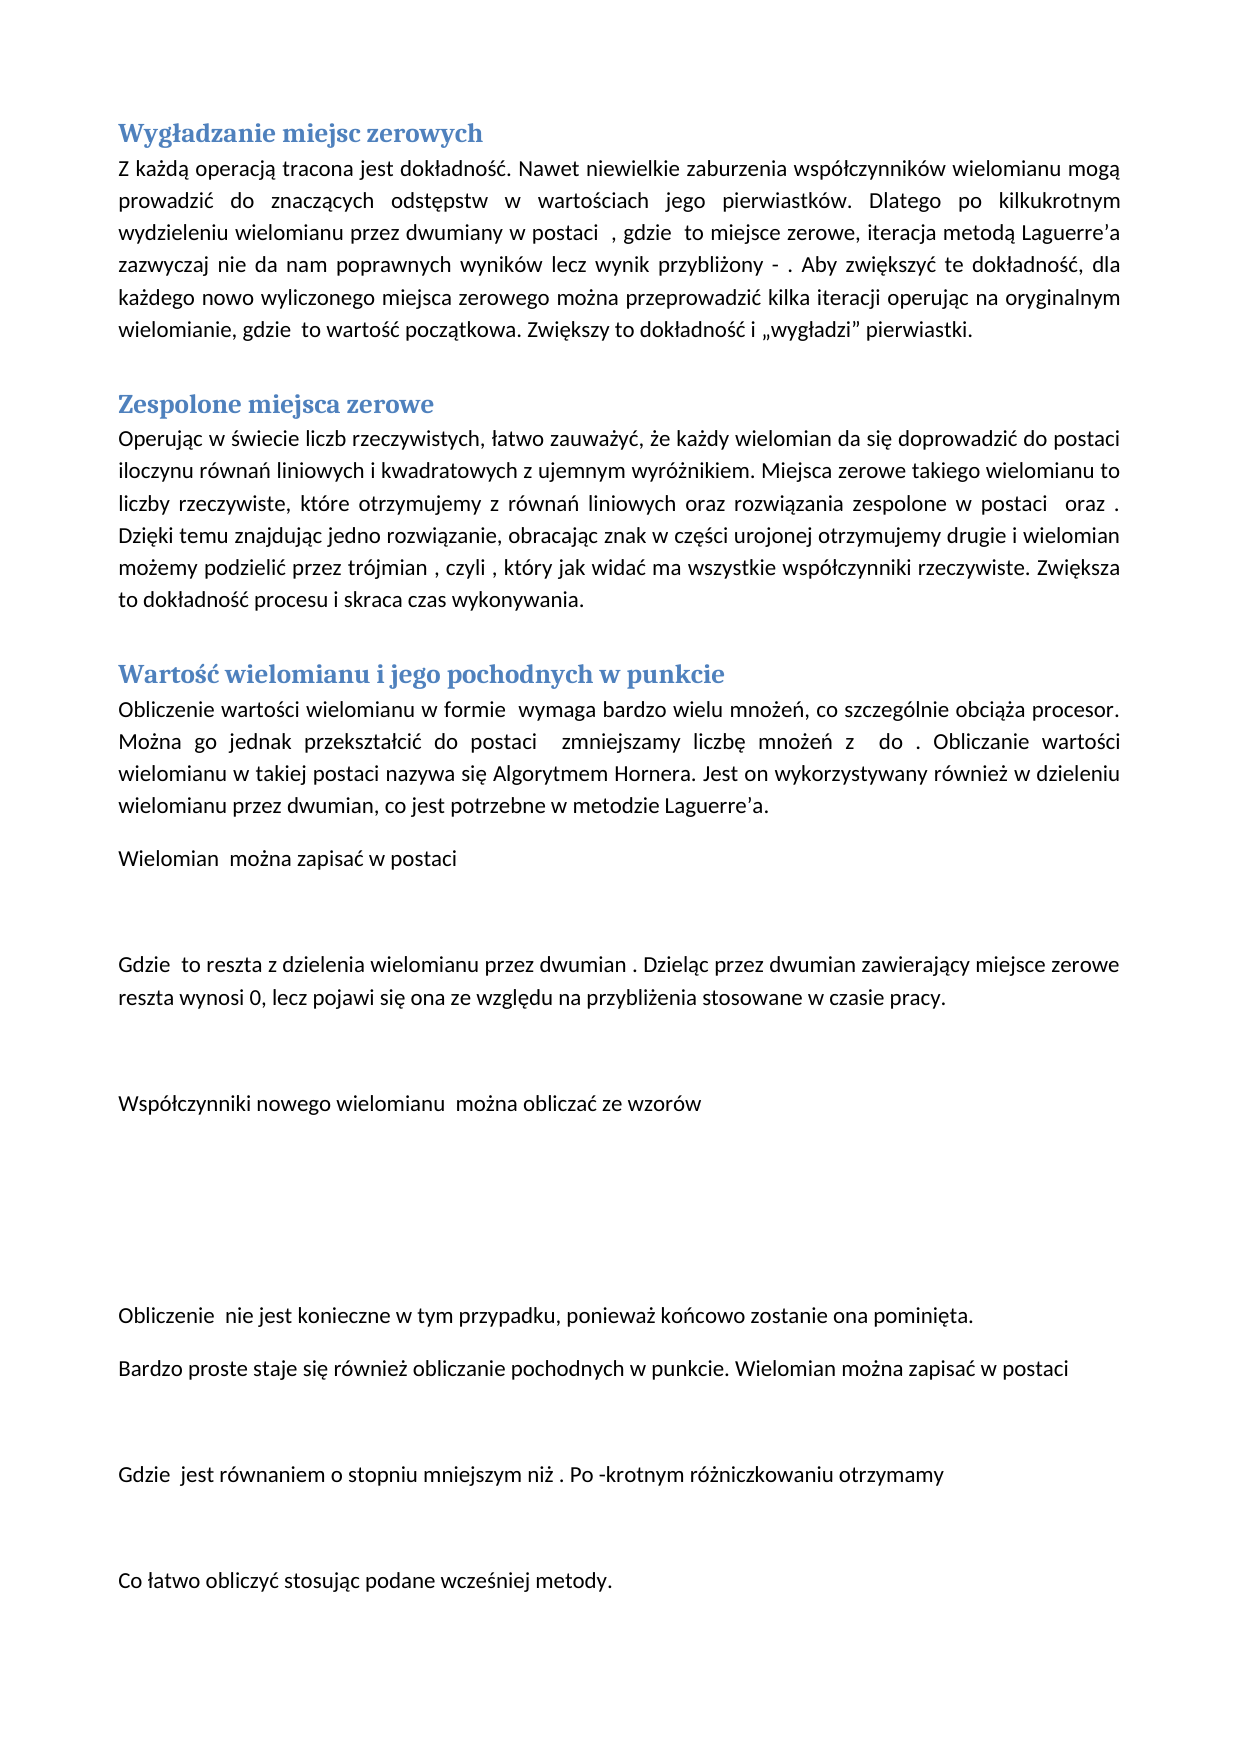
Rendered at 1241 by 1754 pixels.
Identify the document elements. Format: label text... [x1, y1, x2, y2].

text Operując w świecie liczb rzeczywistych, łatwo zauważyć, że każdy wielomian da się doprowadzić do postaci iloczynu równań liniowych i kwadratowych z ujemnym wyróżnikiem. Miejsca zerowe takiego wielomianu to liczby rzeczywiste, które otrzymujemy z równań liniowych oraz rozwiązania zespolone w postaci oraz . Dzięki temu znajdując jedno rozwiązanie, obracając znak w części urojonej otrzymujemy drugie i wielomian możemy podzielić przez trójmian , czyli , który jak widać ma wszystkie współczynniki rzeczywiste. Zwiększa to dokładność procesu i skraca czas wykonywania. [118, 424, 1122, 613]
text Obliczenie wartości wielomianu w formie wymaga bardzo wielu mnożeń, co szczególnie obciąża procesor. Można go jednak przekształcić do postaci zmniejszamy liczbę mnożeń z do . Obliczanie wartości wielomianu w takiej postaci nazywa się Algorytmem Hornera. Jest on wykorzystywany również w dzieleniu wielomianu przez dwumian, co jest potrzebne w metodzie Laguerre’a. [118, 695, 1122, 819]
text Gdzie to reszta z dzielenia wielomianu przez dwumian . Dzieląc przez dwumian zawierający miejsce zerowe reszta wynosi 0, lecz pojawi się ona ze względu na przybliżenia stosowane w czasie pracy. [118, 951, 1122, 1011]
text Wygładzanie miejsc zerowych [118, 118, 1122, 149]
text Wielomian można zapisać w postaci [118, 844, 1122, 872]
text Współczynniki nowego wielomianu można obliczać ze wzorów [118, 1089, 1122, 1117]
text Zespolone miejsca zerowe [118, 389, 1122, 420]
text Wartość wielomianu i jego pochodnych w punkcie [118, 659, 1122, 690]
text Co łatwo obliczyć stosując podane wcześniej metody. [118, 1566, 1122, 1594]
text Z każdą operacją tracona jest dokładność. Nawet niewielkie zaburzenia współczynników wielomianu mogą prowadzić do znaczących odstępstw w wartościach jego pierwiastków. Dlatego po kilkukrotnym wydzieleniu wielomianu przez dwumiany w postaci , gdzie to miejsce zerowe, iteracja metodą Laguerre’a zazwyczaj nie da nam poprawnych wyników lecz wynik przybliżony - . Aby zwiększyć te dokładność, dla każdego nowo wyliczonego miejsca zerowego można przeprowadzić kilka iteracji operując na oryginalnym wielomianie, gdzie to wartość początkowa. Zwiększy to dokładność i „wygładzi” pierwiastki. [118, 154, 1122, 343]
text Gdzie jest równaniem o stopniu mniejszym niż . Po -krotnym różniczkowaniu otrzymamy [118, 1460, 1122, 1488]
text Bardzo proste staje się również obliczanie pochodnych w punkcie. Wielomian można zapisać w postaci [118, 1354, 1122, 1382]
text Obliczenie nie jest konieczne w tym przypadku, ponieważ końcowo zostanie ona pominięta. [118, 1301, 1122, 1329]
